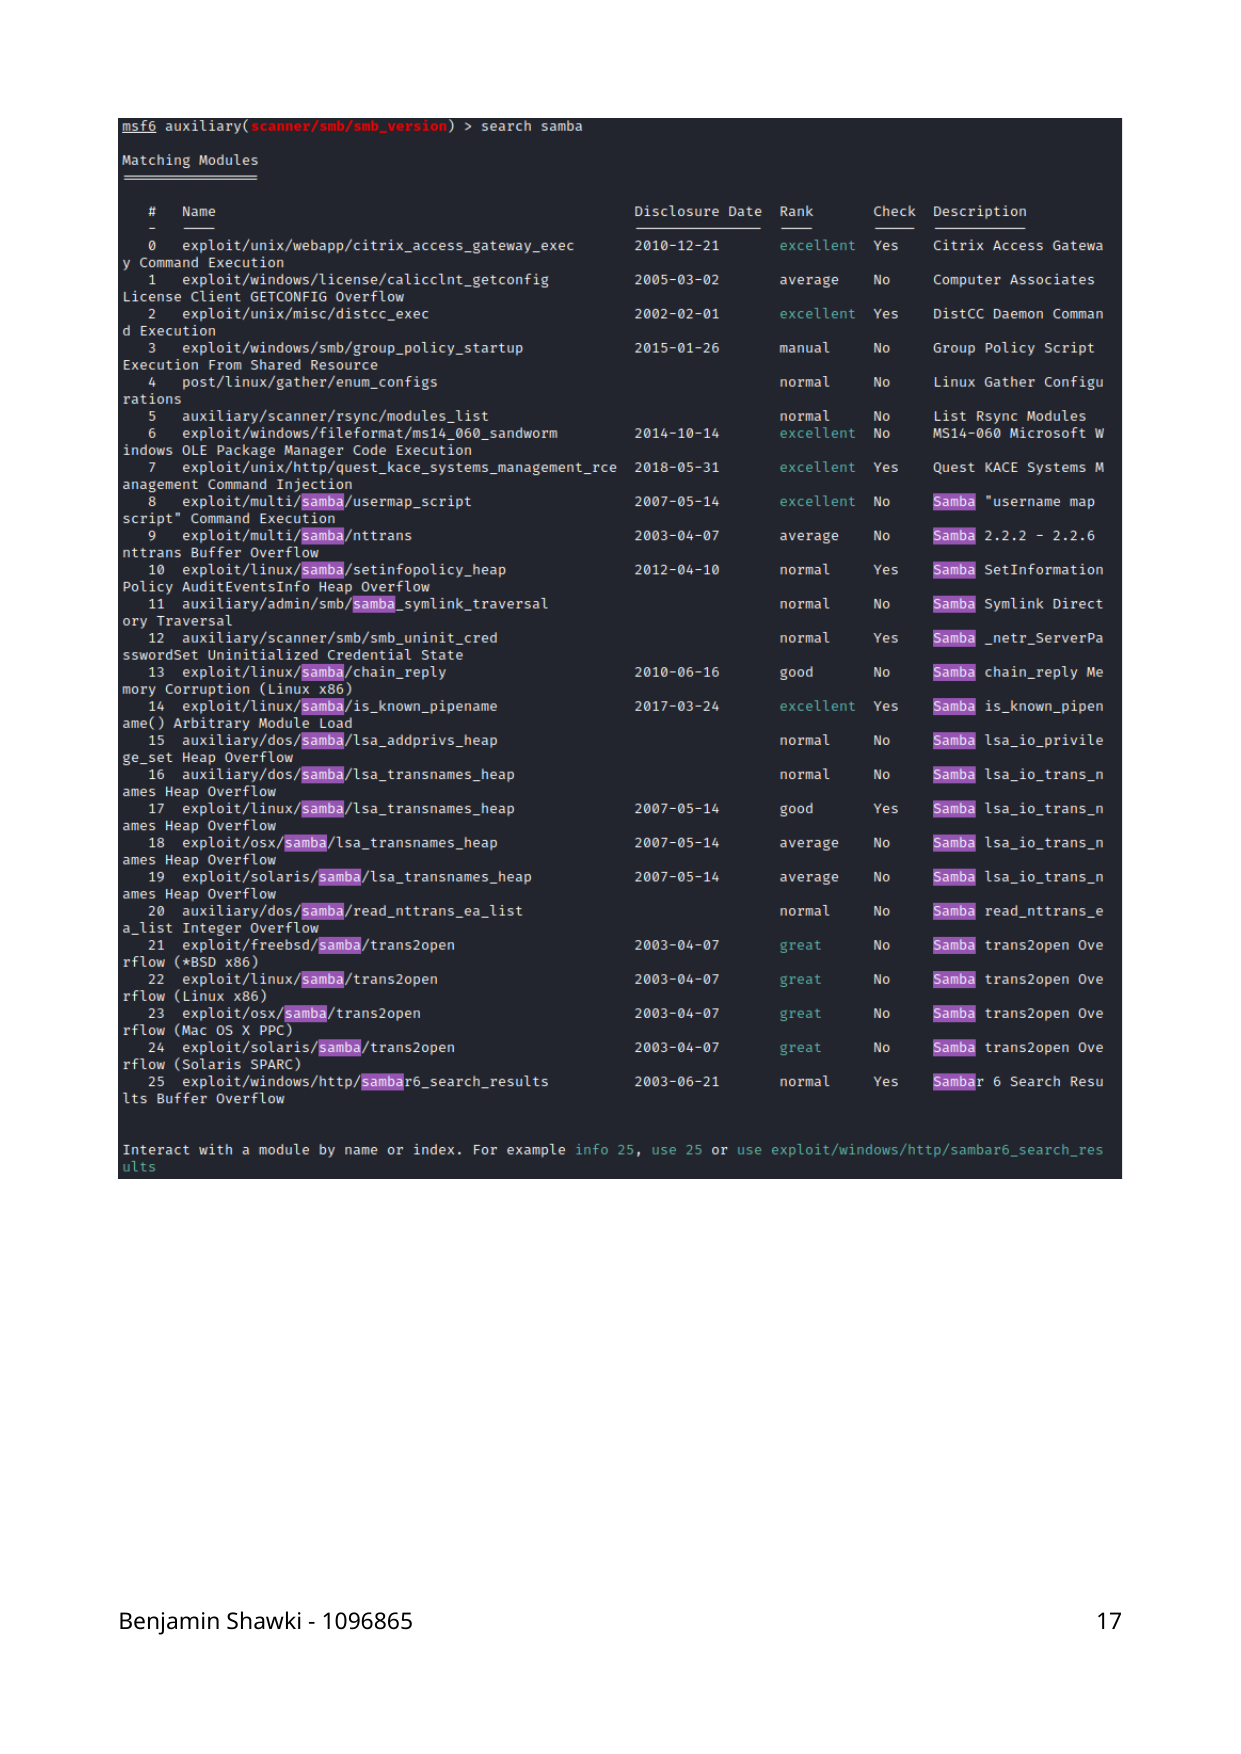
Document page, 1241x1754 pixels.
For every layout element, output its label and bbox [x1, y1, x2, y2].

picture [118, 118, 1123, 1179]
